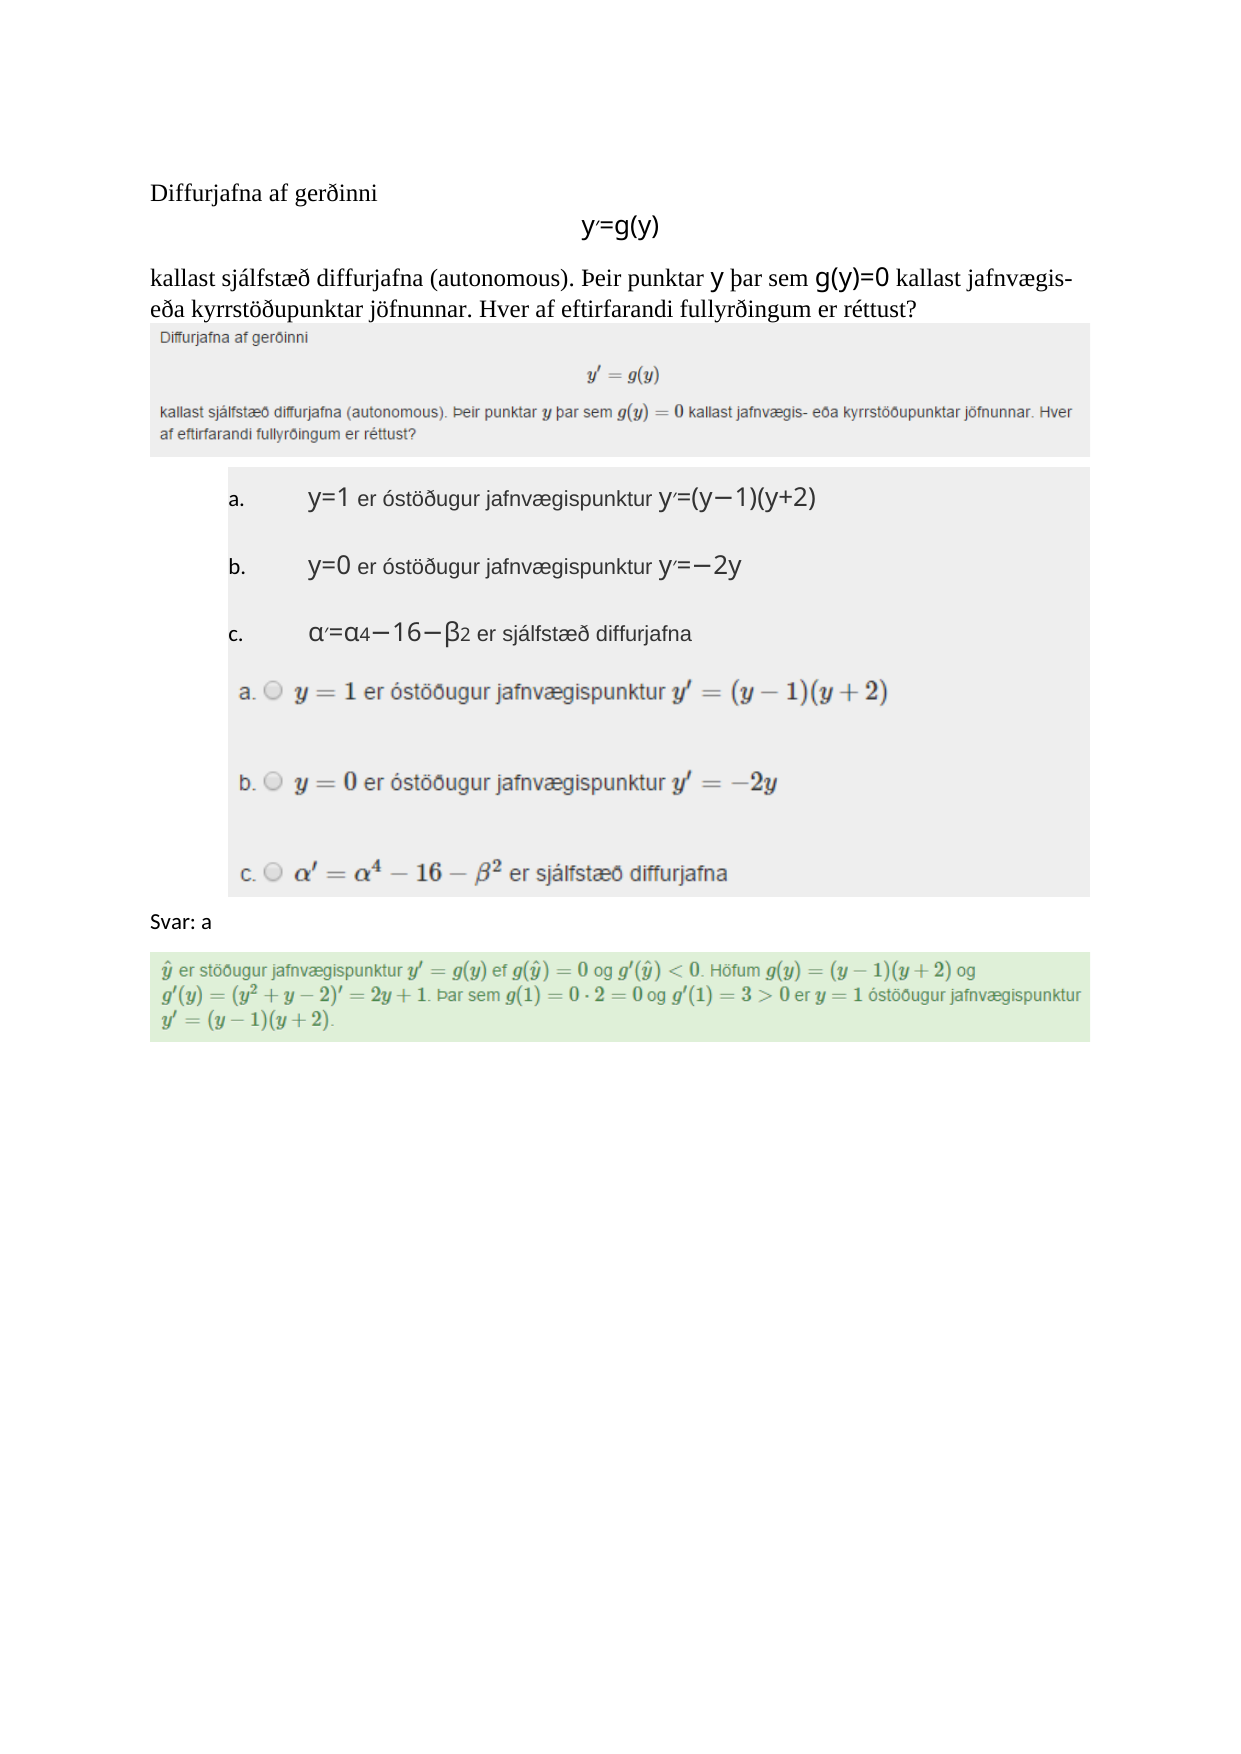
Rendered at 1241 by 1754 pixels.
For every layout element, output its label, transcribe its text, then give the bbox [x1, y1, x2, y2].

list y=1 er óstöðugur jafnvægispunktur y′=(y−1)(y+2) [228, 467, 1090, 514]
text Diffurjafna af gerðinni [150, 178, 1090, 207]
picture [228, 670, 899, 897]
text Svar: a [150, 907, 1090, 935]
picture [150, 952, 1091, 1042]
picture [150, 323, 1091, 457]
list α′=α4−16−β2 er sjálfstæð diffurjafna [228, 603, 1090, 649]
text y′=g(y) [150, 207, 1090, 242]
list y=0 er óstöðugur jafnvægispunktur y′=−2y [228, 535, 1090, 582]
text kallast sjálfstæð diffurjafna (autonomous). Þeir punktar y þar sem g(y)=0 kallast jafnvægis- eða kyrrstöðupunktar jöfnunnar. Hver af eftirfarandi fullyrðingum er réttust? [150, 259, 1090, 323]
